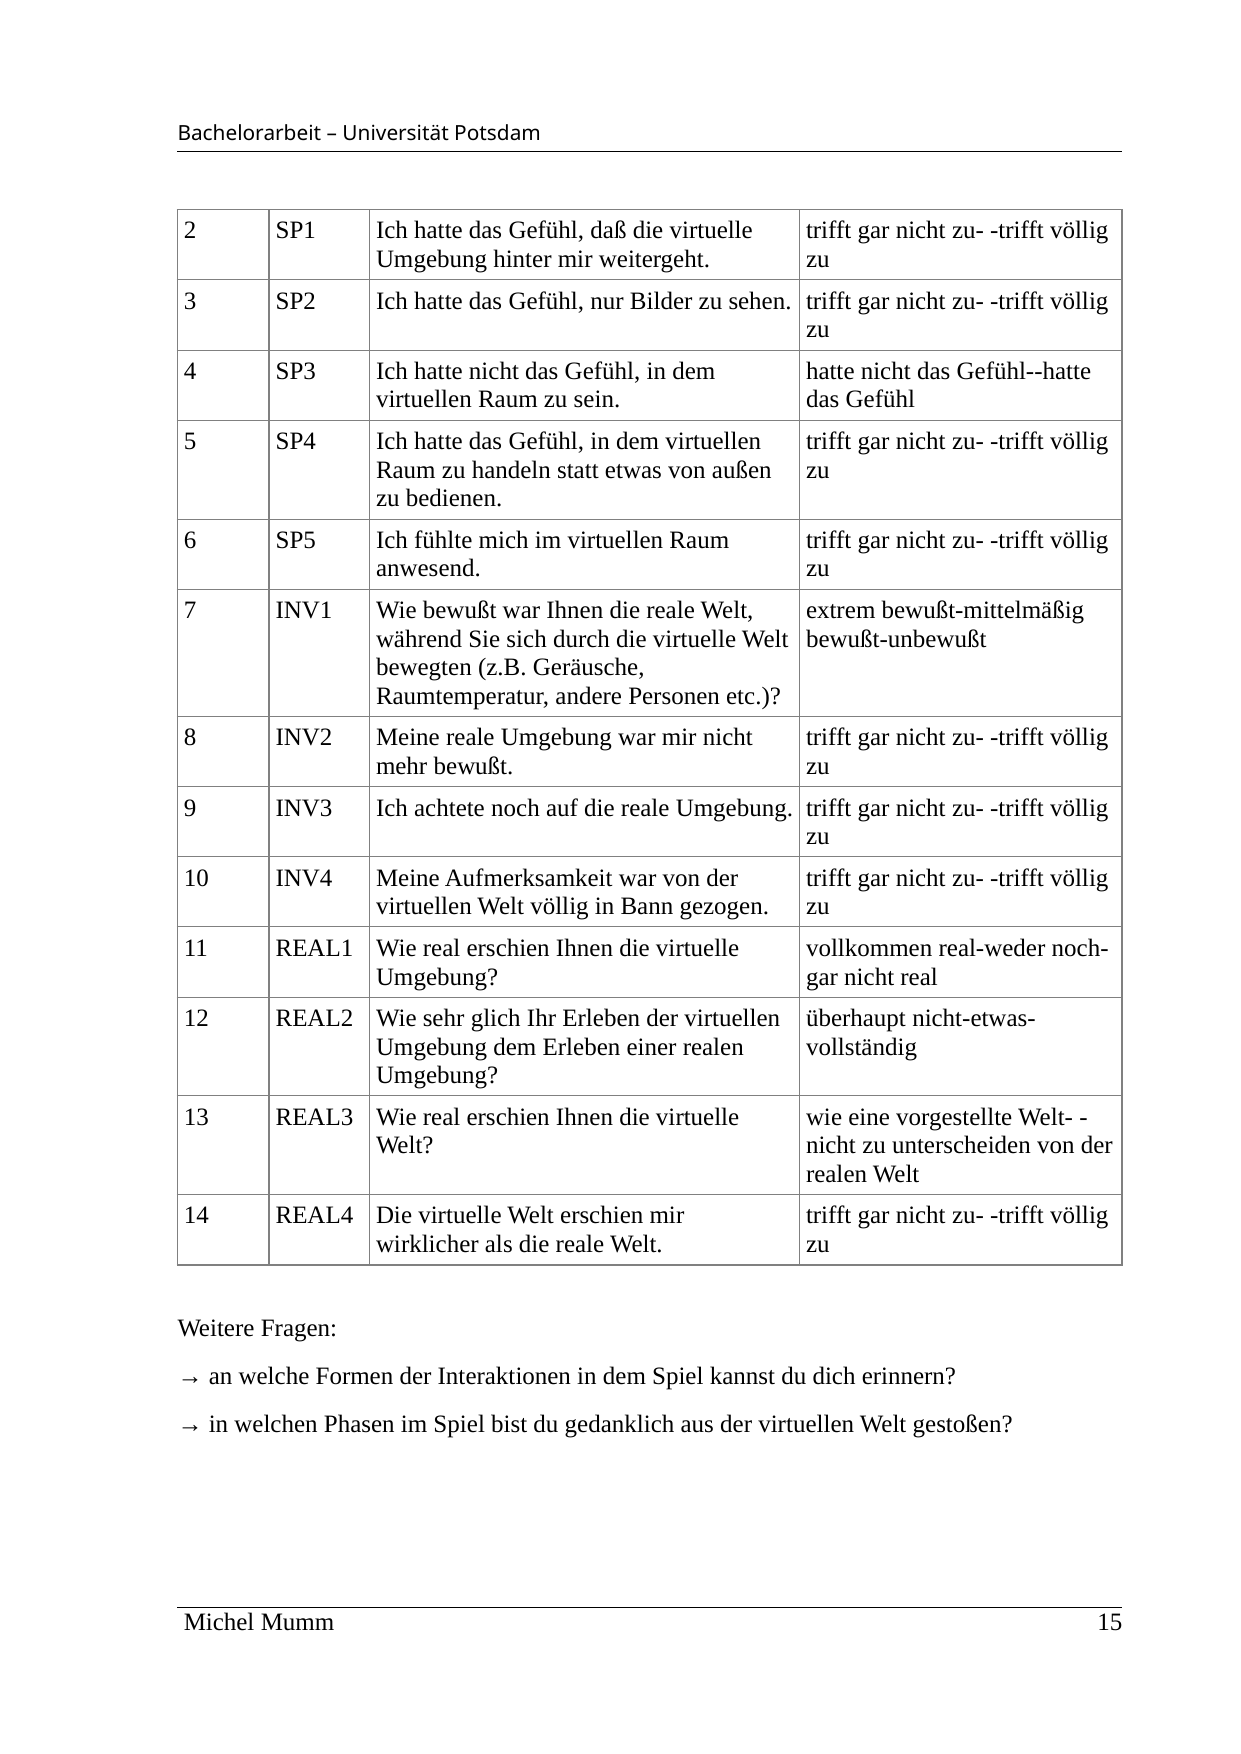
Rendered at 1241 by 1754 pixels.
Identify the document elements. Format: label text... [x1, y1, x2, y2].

table_cell 10 [178, 857, 268, 926]
table_cell SP2 [270, 280, 369, 349]
table_cell vollkommen real-weder noch-gar nicht real [800, 927, 1121, 997]
table_cell SP4 [270, 421, 369, 518]
table_cell 13 [178, 1096, 268, 1194]
table_cell 2 [178, 210, 268, 279]
table_cell 4 [178, 351, 268, 419]
table_cell 5 [178, 421, 268, 518]
table_cell trifft gar nicht zu- -trifft völlig zu [800, 1195, 1121, 1264]
table_cell trifft gar nicht zu- -trifft völlig zu [800, 280, 1121, 349]
text Weitere Fragen: [177, 1313, 1122, 1342]
table_cell überhaupt nicht-etwas-vollständig [800, 998, 1121, 1095]
table_cell Meine Aufmerksamkeit war von der virtuellen Welt völlig in Bann gezogen. [370, 857, 799, 926]
table_cell Die virtuelle Welt erschien mir wirklicher als die reale Welt. [370, 1195, 799, 1264]
table_cell SP3 [270, 351, 369, 419]
table_cell trifft gar nicht zu- -trifft völlig zu [800, 787, 1121, 856]
table_cell SP1 [270, 210, 369, 279]
table_cell INV3 [270, 787, 369, 856]
table_cell Ich achtete noch auf die reale Umgebung. [370, 787, 799, 856]
table_cell trifft gar nicht zu- -trifft völlig zu [800, 520, 1121, 588]
table_cell Wie real erschien Ihnen die virtuelle Welt? [370, 1096, 799, 1194]
text → in welchen Phasen im Spiel bist du gedanklich aus der virtuellen Welt gestoßen? [177, 1409, 1122, 1437]
table_cell trifft gar nicht zu- -trifft völlig zu [800, 717, 1121, 786]
table_cell trifft gar nicht zu- -trifft völlig zu [800, 210, 1121, 279]
table_cell Ich hatte das Gefühl, in dem virtuellen Raum zu handeln statt etwas von außen zu bedienen. [370, 421, 799, 518]
table_cell REAL3 [270, 1096, 369, 1194]
table_cell REAL4 [270, 1195, 369, 1264]
table_cell Ich hatte das Gefühl, daß die virtuelle Umgebung hinter mir weitergeht. [370, 210, 799, 279]
text → an welche Formen der Interaktionen in dem Spiel kannst du dich erinnern? [177, 1361, 1122, 1390]
table_cell Ich hatte das Gefühl, nur Bilder zu sehen. [370, 280, 799, 349]
table_cell 3 [178, 280, 268, 349]
table_cell 7 [178, 590, 268, 716]
table_cell Wie sehr glich Ihr Erleben der virtuellen Umgebung dem Erleben einer realen Umgebung? [370, 998, 799, 1095]
table_cell extrem bewußt-mittelmäßig bewußt-unbewußt [800, 590, 1121, 716]
table_cell 9 [178, 787, 268, 856]
table_cell INV4 [270, 857, 369, 926]
table_cell Wie real erschien Ihnen die virtuelle Umgebung? [370, 927, 799, 997]
table_cell Meine reale Umgebung war mir nicht mehr bewußt. [370, 717, 799, 786]
table_cell wie eine vorgestellte Welt- -nicht zu unterscheiden von der realen Welt [800, 1096, 1121, 1194]
table_cell trifft gar nicht zu- -trifft völlig zu [800, 421, 1121, 518]
table_cell REAL1 [270, 927, 369, 997]
table_cell 6 [178, 520, 268, 588]
table_cell Ich fühlte mich im virtuellen Raum anwesend. [370, 520, 799, 588]
table_cell REAL2 [270, 998, 369, 1095]
table_cell Wie bewußt war Ihnen die reale Welt, während Sie sich durch die virtuelle Welt bewegten (z.B. Geräusche, Raumtemperatur, andere Personen etc.)? [370, 590, 799, 716]
table_cell trifft gar nicht zu- -trifft völlig zu [800, 857, 1121, 926]
table_cell 12 [178, 998, 268, 1095]
table_cell INV2 [270, 717, 369, 786]
table_cell INV1 [270, 590, 369, 716]
table_cell SP5 [270, 520, 369, 588]
table_cell Ich hatte nicht das Gefühl, in dem virtuellen Raum zu sein. [370, 351, 799, 419]
table_cell 8 [178, 717, 268, 786]
table_cell hatte nicht das Gefühl--hatte das Gefühl [800, 351, 1121, 419]
table_cell 14 [178, 1195, 268, 1264]
table_cell 11 [178, 927, 268, 997]
